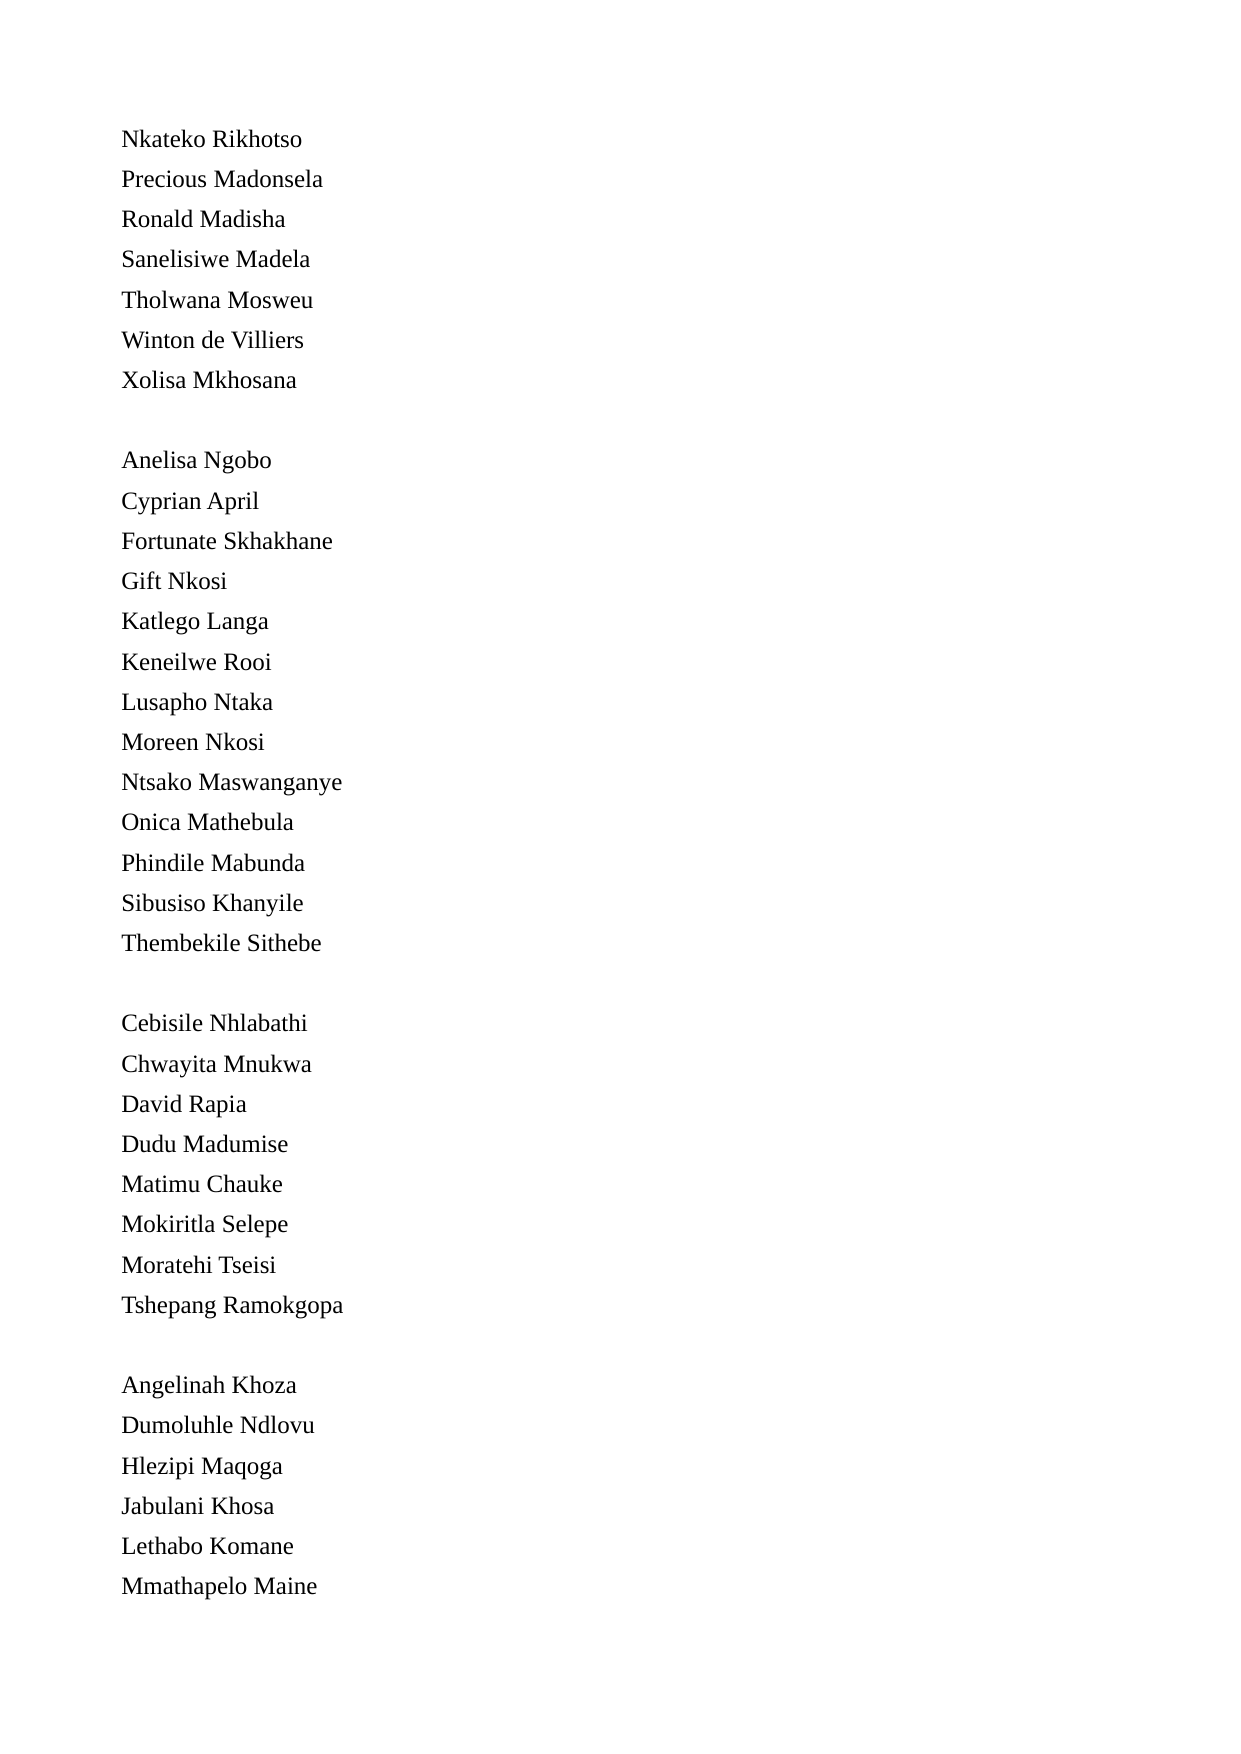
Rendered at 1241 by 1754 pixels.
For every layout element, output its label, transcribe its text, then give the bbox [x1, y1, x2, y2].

table_cell Mmathapelo Maine [118, 1566, 367, 1606]
table_cell Lusapho Ntaka [118, 681, 367, 721]
table_cell Fortunate Skhakhane [118, 520, 367, 560]
table_cell Angelinah Khoza [118, 1365, 367, 1405]
table_cell Tshepang Ramokgopa [118, 1284, 367, 1324]
table_cell Sanelisiwe Madela [118, 239, 367, 279]
table_cell Onica Mathebula [118, 802, 367, 842]
table_cell Keneilwe Rooi [118, 641, 367, 681]
table_cell Gift Nkosi [118, 560, 367, 601]
table_cell Chwayita Mnukwa [118, 1043, 367, 1083]
table_cell Cebisile Nhlabathi [118, 1003, 367, 1043]
table_cell Xolisa Mkhosana [118, 359, 367, 399]
table_cell Moratehi Tseisi [118, 1244, 367, 1284]
table_cell Thembekile Sithebe [118, 922, 367, 962]
table_cell Mokiritla Selepe [118, 1204, 367, 1244]
table_cell Sibusiso Khanyile [118, 882, 367, 922]
table_cell Hlezipi Maqoga [118, 1445, 367, 1485]
table_cell Dumoluhle Ndlovu [118, 1405, 367, 1445]
table_cell Winton de Villiers [118, 319, 367, 359]
table_cell [118, 963, 367, 1003]
table_cell David Rapia [118, 1083, 367, 1123]
table_cell Lethabo Komane [118, 1525, 367, 1566]
table_cell Dudu Madumise [118, 1123, 367, 1163]
table_cell Moreen Nkosi [118, 721, 367, 761]
table_cell Katlego Langa [118, 601, 367, 641]
table_cell [118, 400, 367, 440]
table_cell [118, 1324, 367, 1364]
table_cell Precious Madonsela [118, 158, 367, 198]
table_cell Phindile Mabunda [118, 842, 367, 882]
table_cell Cyprian April [118, 480, 367, 520]
table_cell Matimu Chauke [118, 1164, 367, 1204]
table_cell Jabulani Khosa [118, 1485, 367, 1525]
table_cell Ronald Madisha [118, 199, 367, 239]
table_cell Ntsako Maswanganye [118, 761, 367, 802]
table_cell Nkateko Rikhotso [118, 118, 367, 158]
table_cell Anelisa Ngobo [118, 440, 367, 480]
table_cell Tholwana Mosweu [118, 279, 367, 319]
